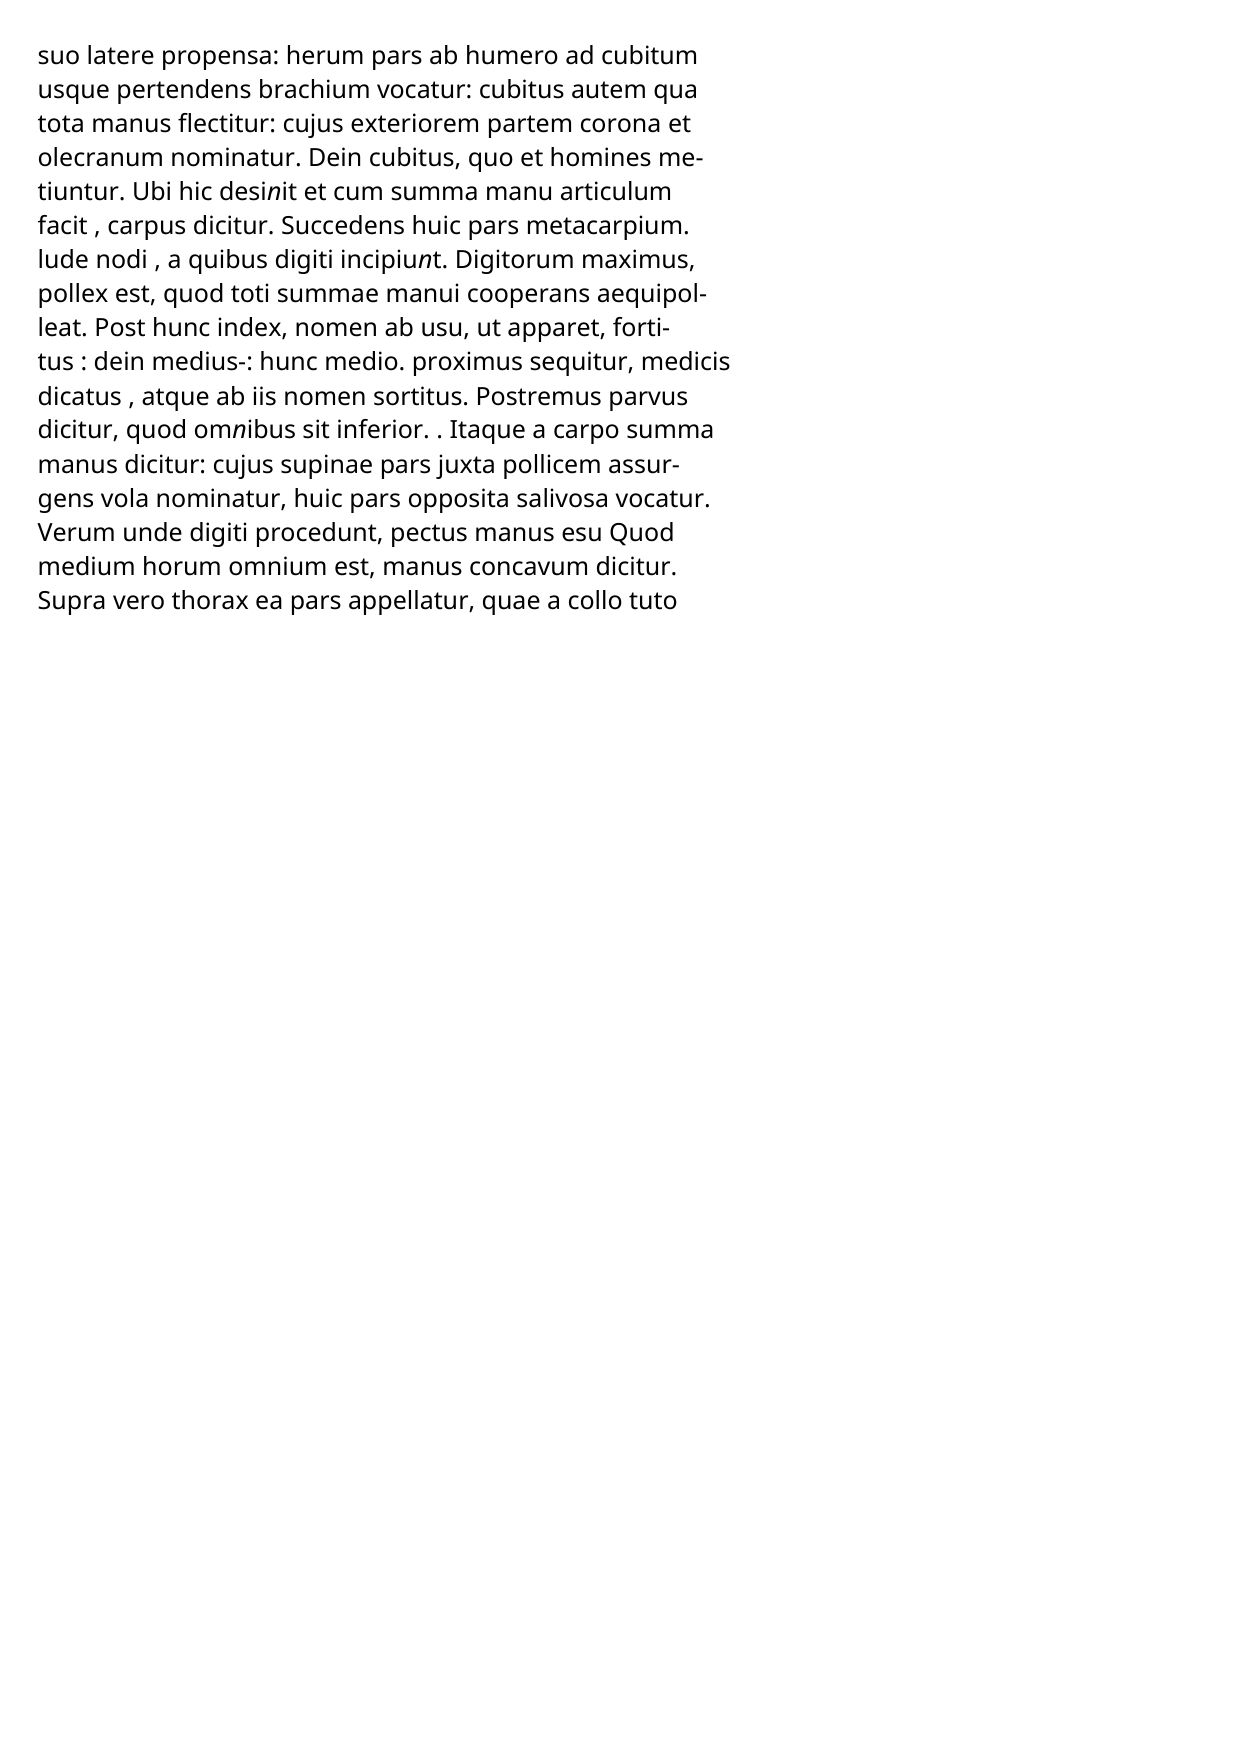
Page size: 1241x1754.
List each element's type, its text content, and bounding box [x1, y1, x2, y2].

text suo latere propensa: herum pars ab humero ad cubitum usque pertendens brachium vocatur: cubitus autem qua tota manus flectitur: cujus exteriorem partem corona et olecranum nominatur. Dein cubitus, quo et homines me- tiuntur. Ubi hic desinit et cum summa manu articulum facit , carpus dicitur. Succedens huic pars metacarpium. lude nodi , a quibus digiti incipiunt. Digitorum maximus, pollex est, quod toti summae manui cooperans aequipol- leat. Post hunc index, nomen ab usu, ut apparet, forti- tus : dein medius-: hunc medio. proximus sequitur, medicis dicatus , atque ab iis nomen sortitus. Postremus parvus dicitur, quod omnibus sit inferior. . Itaque a carpo summa manus dicitur: cujus supinae pars juxta pollicem assur- gens vola nominatur, huic pars opposita salivosa vocatur. Verum unde digiti procedunt, pectus manus esu Quod medium horum omnium est, manus concavum dicitur. Supra vero thorax ea pars appellatur, quae a collo tuto [37, 37, 1203, 617]
